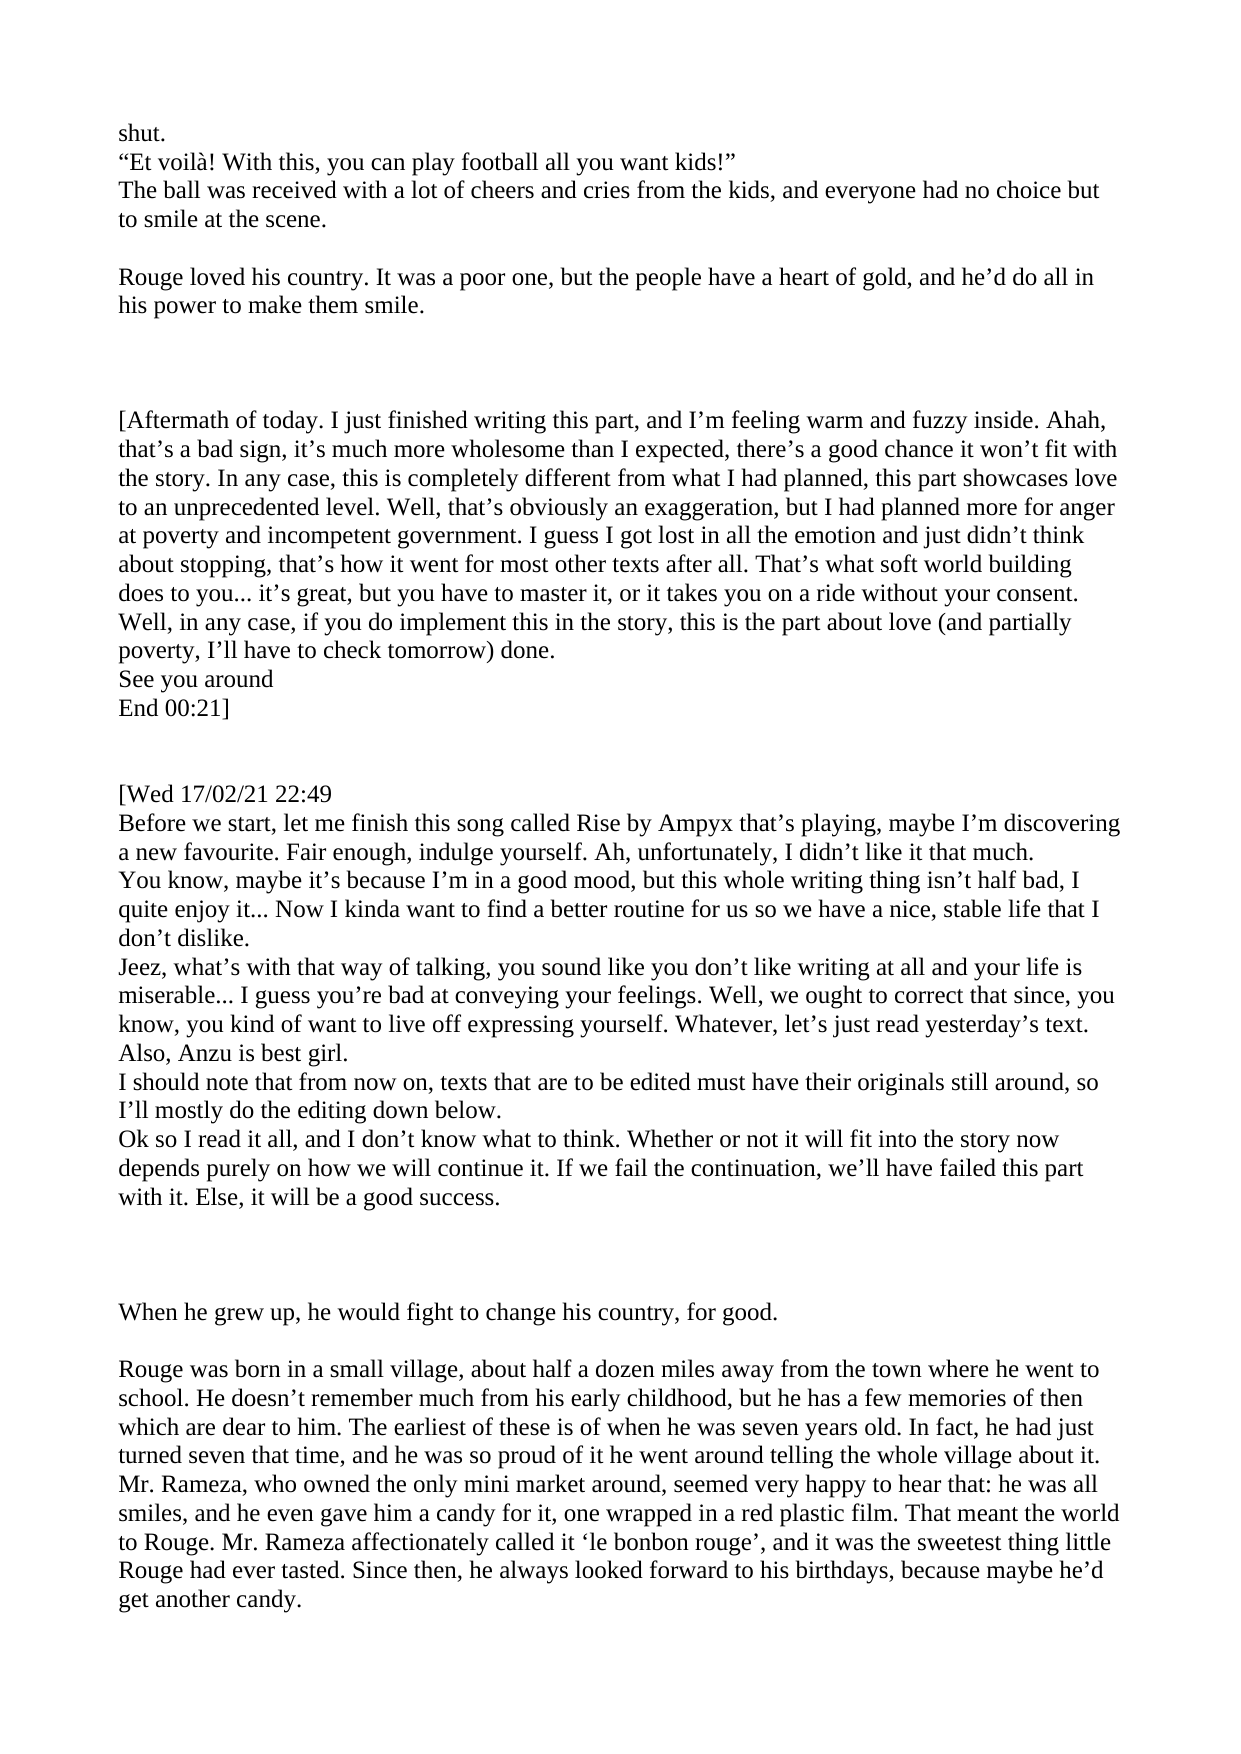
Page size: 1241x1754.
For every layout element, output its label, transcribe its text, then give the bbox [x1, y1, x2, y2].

text Jeez, what’s with that way of talking, you sound like you don’t like writing at all and your life is miserable... I guess you’re bad at conveying your feelings. Well, we ought to correct that since, you know, you kind of want to live off expressing yourself. Whatever, let’s just read yesterday’s text. Also, Anzu is best girl. [118, 952, 1122, 1067]
text See you around [118, 664, 1122, 693]
text Ok so I read it all, and I don’t know what to think. Whether or not it will fit into the story now depends purely on how we will continue it. If we fail the continuation, we’ll have failed this part with it. Else, it will be a good success. [118, 1124, 1122, 1211]
text The ball was received with a lot of cheers and cries from the kids, and everyone had no choice but to smile at the scene. [118, 176, 1122, 233]
text Rouge was born in a small village, about half a dozen miles away from the town where he went to school. He doesn’t remember much from his early childhood, but he has a few memories of then which are dear to him. The earliest of these is of when he was seven years old. In fact, he had just turned seven that time, and he was so proud of it he went around telling the whole village about it. Mr. Rameza, who owned the only mini market around, seemed very happy to hear that: he was all smiles, and he even gave him a candy for it, one wrapped in a red plastic film. That meant the world to Rouge. Mr. Rameza affectionately called it ‘le bonbon rouge’, and it was the sweetest thing little Rouge had ever tasted. Since then, he always looked forward to his birthdays, because maybe he’d get another candy. [118, 1354, 1122, 1613]
text When he grew up, he would fight to change his country, for good. [118, 1297, 1122, 1326]
text Rouge loved his country. It was a poor one, but the people have a heart of gold, and he’d do all in his power to make them smile. [118, 262, 1122, 319]
text End 00:21] [118, 693, 1122, 722]
text [Wed 17/02/21 22:49 [118, 779, 1122, 808]
text Before we start, let me finish this song called Rise by Ampyx that’s playing, maybe I’m discovering a new favourite. Fair enough, indulge yourself. Ah, unfortunately, I didn’t like it that much. [118, 808, 1122, 866]
text shut. [118, 118, 1122, 147]
text [Aftermath of today. I just finished writing this part, and I’m feeling warm and fuzzy inside. Ahah, that’s a bad sign, it’s much more wholesome than I expected, there’s a good chance it won’t fit with the story. In any case, this is completely different from what I had planned, this part showcases love to an unprecedented level. Well, that’s obviously an exaggeration, but I had planned more for anger at poverty and incompetent government. I guess I got lost in all the emotion and just didn’t think about stopping, that’s how it went for most other texts after all. That’s what soft world building does to you... it’s great, but you have to master it, or it takes you on a ride without your consent. Well, in any case, if you do implement this in the story, this is the part about love (and partially poverty, I’ll have to check tomorrow) done. [118, 406, 1122, 664]
text “Et voilà! With this, you can play football all you want kids!” [118, 147, 1122, 176]
text I should note that from now on, texts that are to be edited must have their originals still around, so I’ll mostly do the editing down below. [118, 1067, 1122, 1124]
text You know, maybe it’s because I’m in a good mood, but this whole writing thing isn’t half bad, I quite enjoy it... Now I kinda want to find a better routine for us so we have a nice, stable life that I don’t dislike. [118, 866, 1122, 952]
